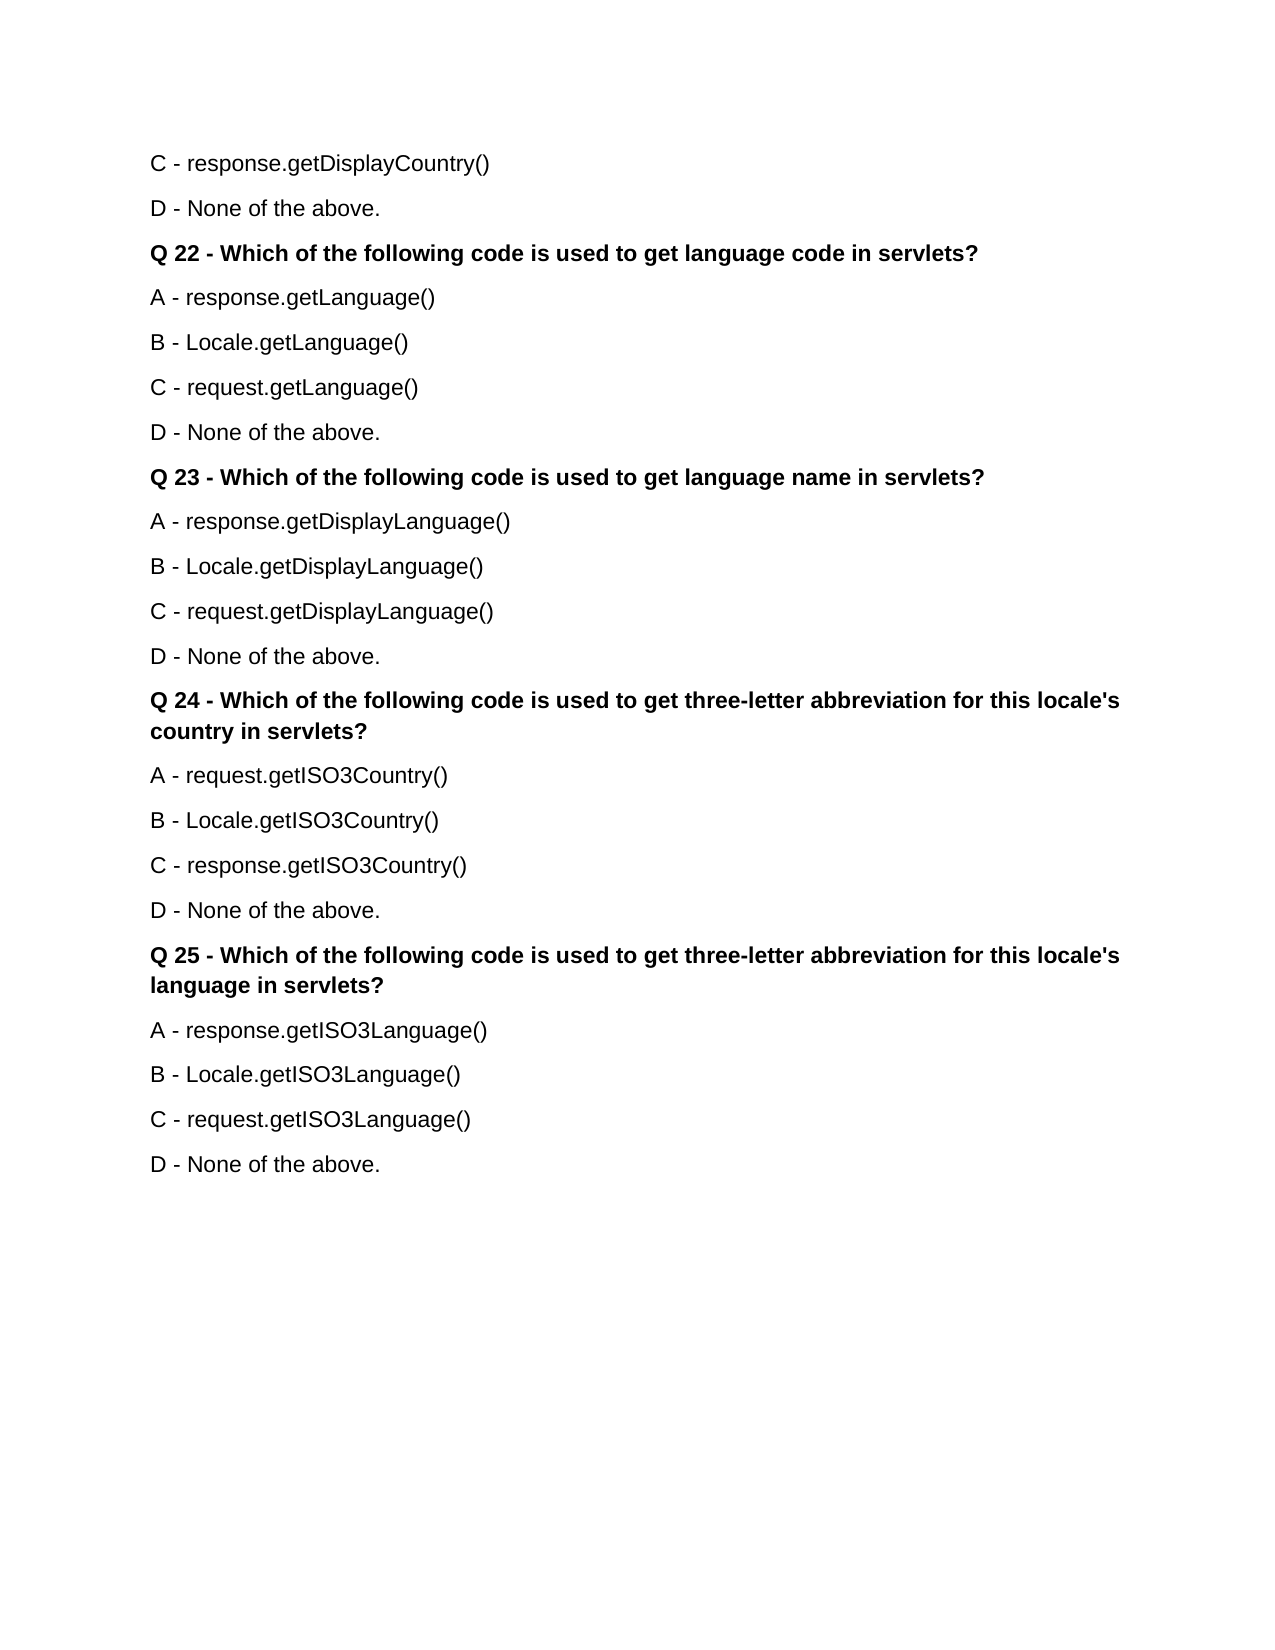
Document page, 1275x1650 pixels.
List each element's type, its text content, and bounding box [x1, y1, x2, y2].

text B - Locale.getISO3Language() [150, 1061, 1125, 1088]
text A - response.getLanguage() [150, 284, 1125, 311]
text Q 24 - Which of the following code is used to get three-letter abbreviation for this locale's country in servlets? [150, 687, 1125, 744]
text C - response.getDisplayCountry() [150, 150, 1125, 176]
text Q 25 - Which of the following code is used to get three-letter abbreviation for this locale's language in servlets? [150, 942, 1125, 998]
text A - response.getISO3Language() [150, 1017, 1125, 1043]
text A - request.getISO3Country() [150, 762, 1125, 789]
text B - Locale.getISO3Country() [150, 807, 1125, 834]
text D - None of the above. [150, 195, 1125, 221]
text B - Locale.getDisplayLanguage() [150, 553, 1125, 579]
text D - None of the above. [150, 897, 1125, 923]
text D - None of the above. [150, 643, 1125, 669]
text C - request.getDisplayLanguage() [150, 598, 1125, 624]
text A - response.getDisplayLanguage() [150, 508, 1125, 535]
text D - None of the above. [150, 1151, 1125, 1177]
text C - request.getISO3Language() [150, 1106, 1125, 1133]
text Q 22 - Which of the following code is used to get language code in servlets? [150, 239, 1125, 266]
text B - Locale.getLanguage() [150, 329, 1125, 356]
text Q 23 - Which of the following code is used to get language name in servlets? [150, 463, 1125, 490]
text C - request.getLanguage() [150, 374, 1125, 400]
text D - None of the above. [150, 419, 1125, 445]
text C - response.getISO3Country() [150, 852, 1125, 878]
